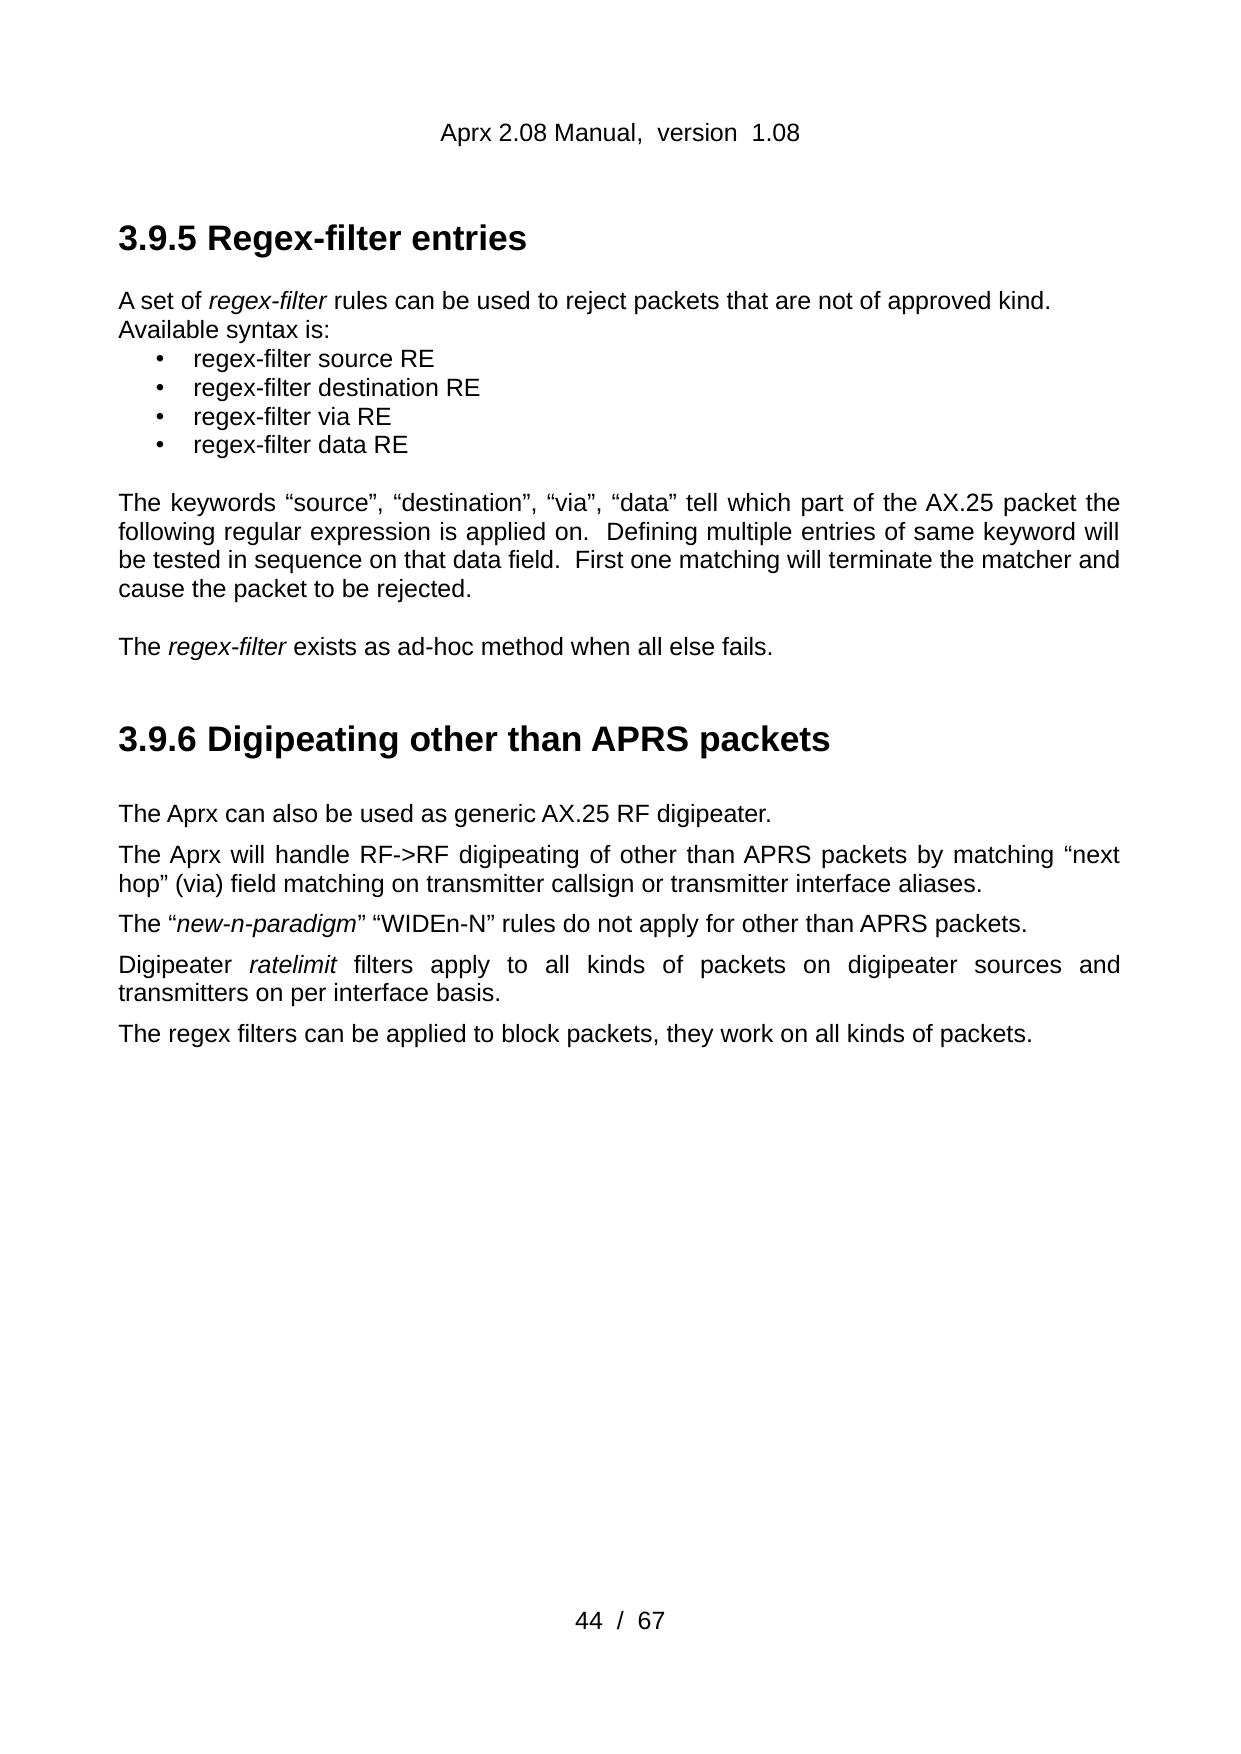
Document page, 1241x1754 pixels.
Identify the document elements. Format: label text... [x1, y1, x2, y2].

list regex-filter source RE [156, 344, 1122, 373]
list regex-filter destination RE [156, 373, 1122, 402]
list regex-filter via RE [156, 402, 1122, 430]
text Available syntax is: [118, 315, 1122, 344]
subtitle Digipeating other than APRS packets [118, 718, 1122, 759]
text The Aprx will handle RF->RF digipeating of other than APRS packets by matching “next hop” (via) field matching on transmitter callsign or transmitter interface aliases. [118, 840, 1122, 897]
list regex-filter data RE [156, 430, 1122, 459]
text The “new-n-paradigm” “WIDEn-N” rules do not apply for other than APRS packets. [118, 909, 1122, 938]
subtitle Regex-filter entries [118, 217, 1122, 258]
text The regex filters can be applied to block packets, they work on all kinds of packets. [118, 1019, 1122, 1048]
text The regex-filter exists as ad-hoc method when all else fails. [118, 632, 1122, 661]
text Digipeater ratelimit filters apply to all kinds of packets on digipeater sources and transmitters on per interface basis. [118, 949, 1122, 1007]
text A set of regex-filter rules can be used to reject packets that are not of approved kind. [118, 286, 1122, 315]
text The keywords “source”, “destination”, “via”, “data” tell which part of the AX.25 packet the following regular expression is applied on. Defining multiple entries of same keyword will be tested in sequence on that data field. First one matching will terminate the matcher and cause the packet to be rejected. [118, 488, 1122, 603]
text The Aprx can also be used as generic AX.25 RF digipeater. [118, 799, 1122, 828]
